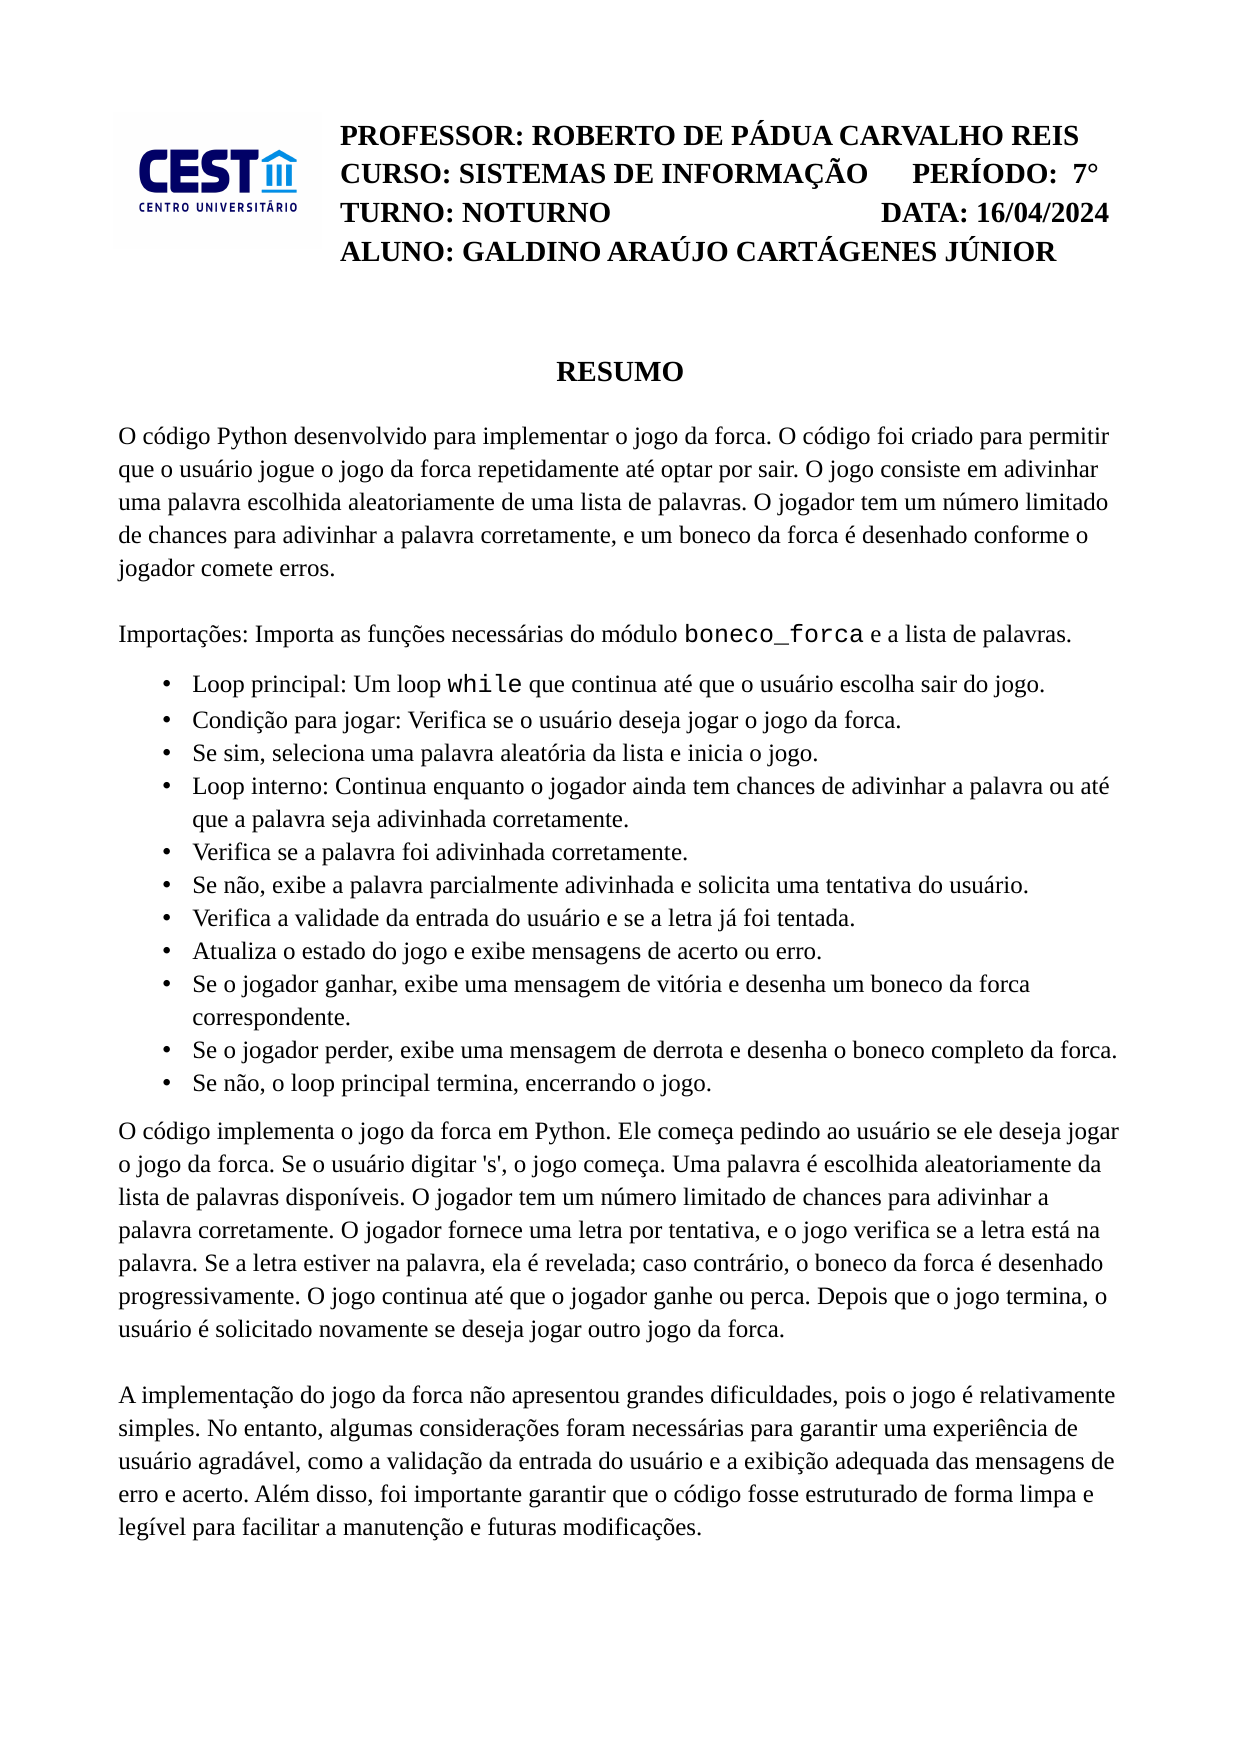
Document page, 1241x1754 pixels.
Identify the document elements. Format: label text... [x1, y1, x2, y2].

list Se o jogador perder, exibe uma mensagem de derrota e desenha o boneco completo da forca. [162, 1035, 1122, 1064]
text Importações: Importa as funções necessárias do módulo boneco_forca e a lista de palavras. [118, 619, 1122, 650]
text O código implementa o jogo da forca em Python. Ele começa pedindo ao usuário se ele deseja jogar o jogo da forca. Se o usuário digitar 's', o jogo começa. Uma palavra é escolhida aleatoriamente da lista de palavras disponíveis. O jogador tem um número limitado de chances para adivinhar a palavra corretamente. O jogador fornece uma letra por tentativa, e o jogo verifica se a letra está na palavra. Se a letra estiver na palavra, ela é revelada; caso contrário, o boneco da forca é desenhado progressivamente. O jogo continua até que o jogador ganhe ou perca. Depois que o jogo termina, o usuário é solicitado novamente se deseja jogar outro jogo da forca. [118, 1116, 1122, 1343]
list Verifica a validade da entrada do usuário e se a letra já foi tentada. [162, 903, 1122, 932]
text A implementação do jogo da forca não apresentou grandes dificuldades, pois o jogo é relativamente simples. No entanto, algumas considerações foram necessárias para garantir uma experiência de usuário agradável, como a validação da entrada do usuário e a exibição adequada das mensagens de erro e acerto. Além disso, foi importante garantir que o código fosse estruturado de forma limpa e legível para facilitar a manutenção e futuras modificações. [118, 1380, 1122, 1541]
list Se sim, seleciona uma palavra aleatória da lista e inicia o jogo. [162, 738, 1122, 767]
list Condição para jogar: Verifica se o usuário deseja jogar o jogo da forca. [162, 705, 1122, 734]
list Loop principal: Um loop while que continua até que o usuário escolha sair do jogo. [162, 669, 1122, 700]
list Se não, exibe a palavra parcialmente adivinhada e solicita uma tentativa do usuário. [162, 870, 1122, 899]
list Se não, o loop principal termina, encerrando o jogo. [162, 1068, 1122, 1097]
picture [113, 112, 323, 249]
list Se o jogador ganhar, exibe uma mensagem de vitória e desenha um boneco da forca correspondente. [162, 969, 1122, 1031]
text O código Python desenvolvido para implementar o jogo da forca. O código foi criado para permitir que o usuário jogue o jogo da forca repetidamente até optar por sair. O jogo consiste em adivinhar uma palavra escolhida aleatoriamente de uma lista de palavras. O jogador tem um número limitado de chances para adivinhar a palavra corretamente, e um boneco da forca é desenhado conforme o jogador comete erros. [118, 421, 1122, 582]
list Loop interno: Continua enquanto o jogador ainda tem chances de adivinhar a palavra ou até que a palavra seja adivinhada corretamente. [162, 771, 1122, 833]
list Verifica se a palavra foi adivinhada corretamente. [162, 837, 1122, 866]
text RESUMO [118, 354, 1122, 388]
list Atualiza o estado do jogo e exibe mensagens de acerto ou erro. [162, 936, 1122, 965]
